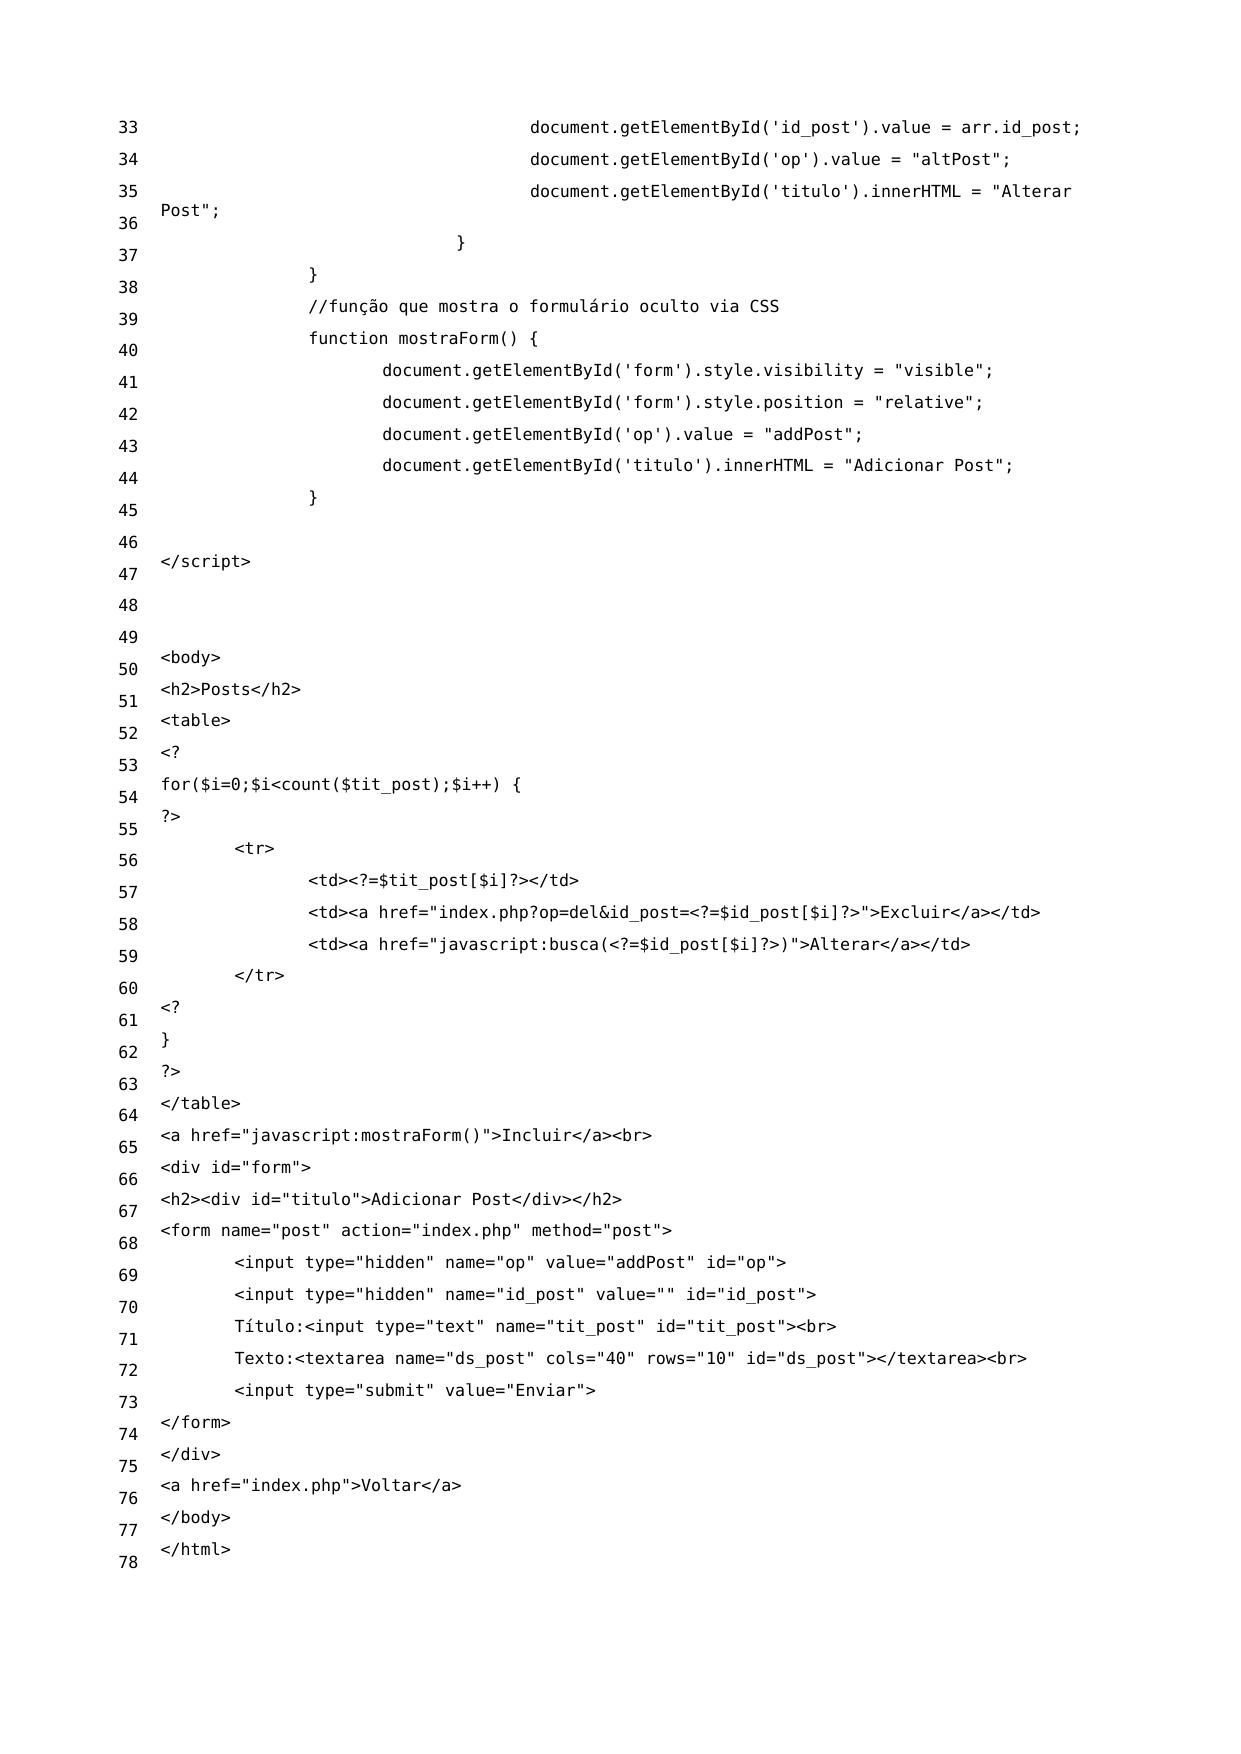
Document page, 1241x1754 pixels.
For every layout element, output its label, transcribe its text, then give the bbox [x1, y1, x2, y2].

table_cell [118, 1584, 160, 1616]
table_header document.getElementById('id_post').value = arr.id_post; document.getElementById('op').value = "altPost"; document.getElementById('titulo').innerHTML = "Alterar Post"; } } //função que mostra o formulário oculto via CSS function mostraForm() { document.getElementById('form').style.visibility = "visible"; document.getElementById('form').style.position = "relative"; document.getElementById('op').value = "addPost"; document.getElementById('titulo').innerHTML = "Adicionar Post"; } </script> <body> <h2>Posts</h2> <table> <? for($i=0;$i<count($tit_post);$i++) { ?> <tr> <td><?=$tit_post[$i]?></td> <td><a href="index.php?op=del&id_post=<?=$id_post[$i]?>">Excluir</a></td> <td><a href="javascript:busca(<?=$id_post[$i]?>)">Alterar</a></td> </tr> <? } ?> </table> <a href="javascript:mostraForm()">Incluir</a><br> <div id="form"> <h2><div id="titulo">Adicionar Post</div></h2> <form name="post" action="index.php" method="post"> <input type="hidden" name="op" value="addPost" id="op"> <input type="hidden" name="id_post" value="" id="id_post"> Título:<input type="text" name="tit_post" id="tit_post"><br> Texto:<textarea name="ds_post" cols="40" rows="10" id="ds_post"></textarea><br> <input type="submit" value="Enviar"> </form> </div> <a href="index.php">Voltar</a> </body> </html> [160, 118, 1122, 1584]
table_header 33 34 35 36 37 38 39 40 41 42 43 44 45 46 47 48 49 50 51 52 53 54 55 56 57 58 59 60 61 62 63 64 65 66 67 68 69 70 71 72 73 74 75 76 77 78 [118, 118, 160, 1584]
table_cell [160, 1584, 1122, 1616]
